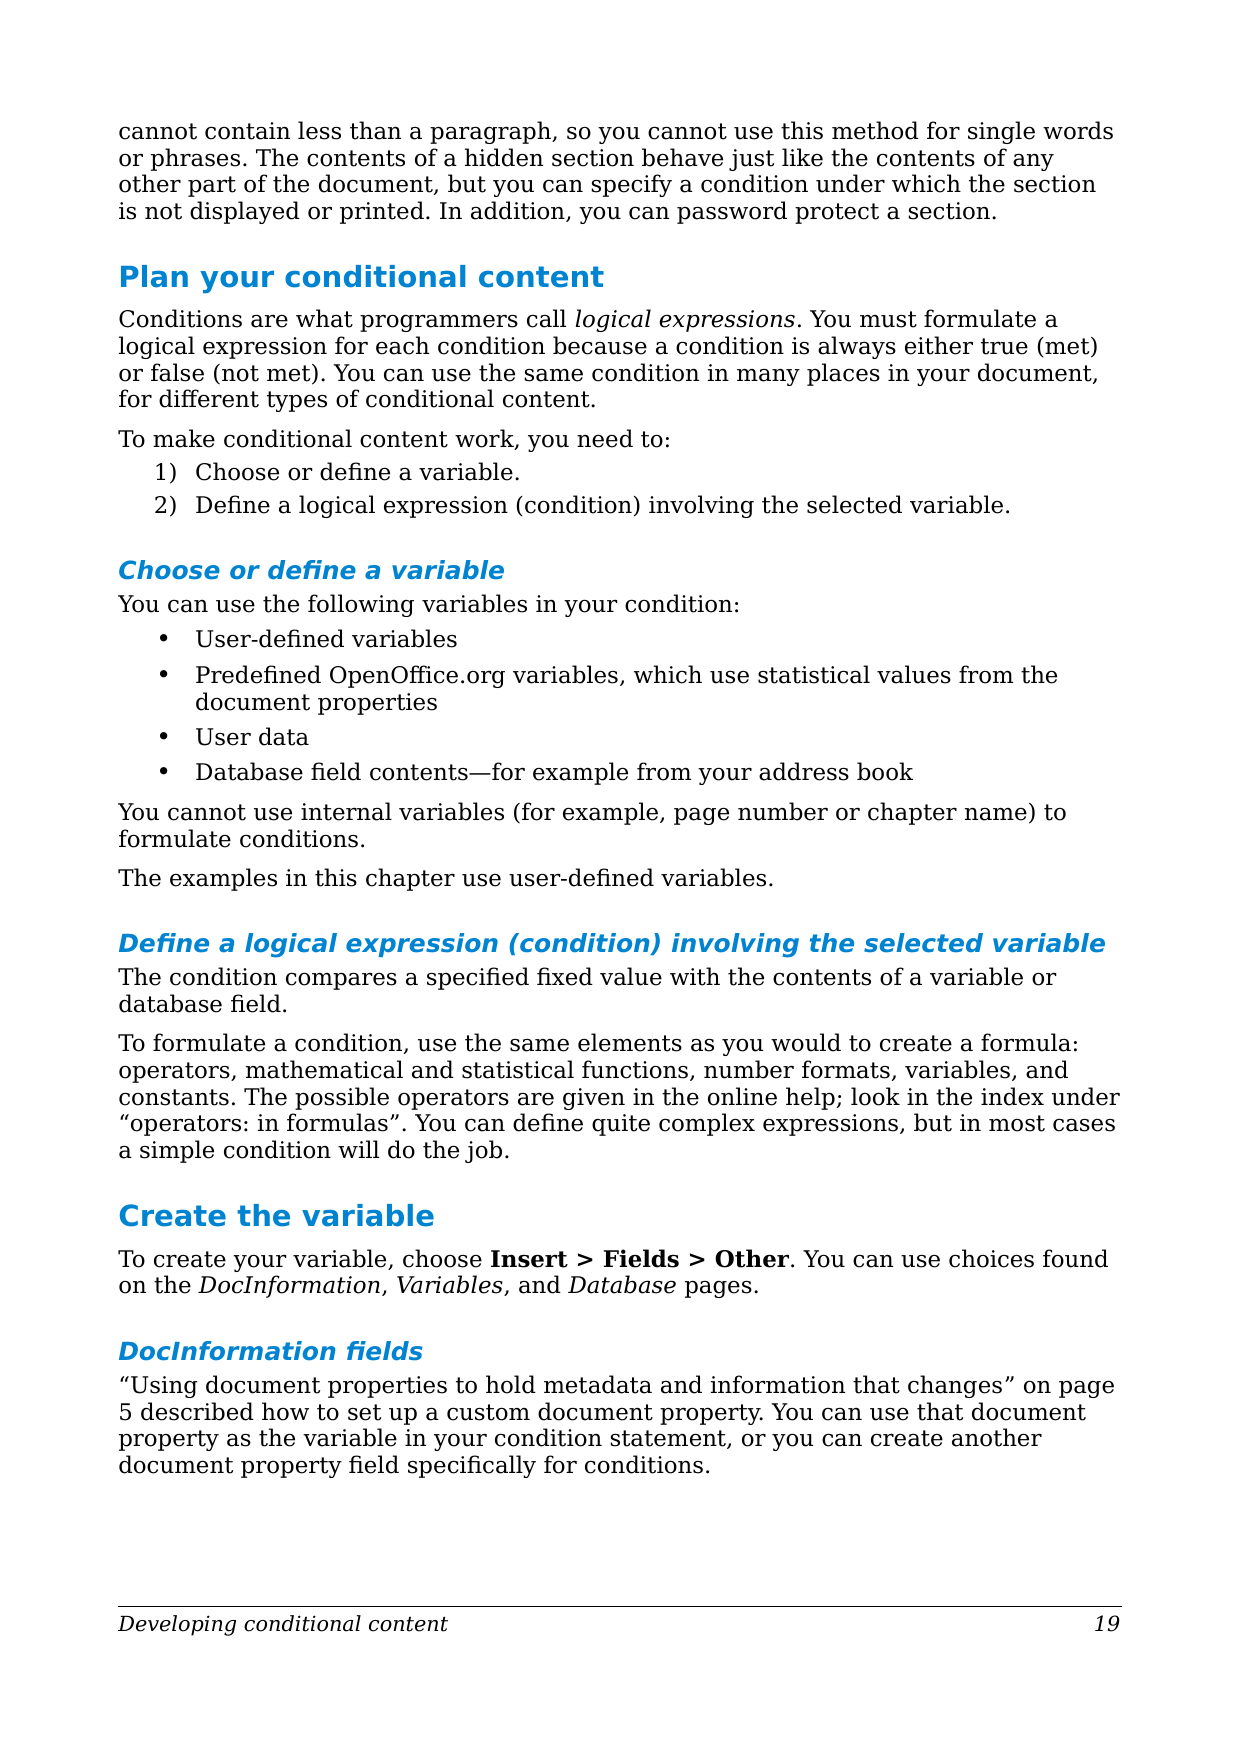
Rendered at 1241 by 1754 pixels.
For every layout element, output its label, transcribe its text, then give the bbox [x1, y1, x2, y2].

text The examples in this chapter use user-defined variables. [118, 865, 1122, 892]
list User-defined variables [156, 624, 1122, 654]
list To make conditional content work, you need to: [118, 426, 1122, 452]
subtitle Plan your conditional content [118, 260, 1122, 294]
subtitle Choose or define a variable [118, 556, 1122, 585]
list Choose or define a variable. [177, 459, 1122, 486]
subtitle Create the variable [118, 1199, 1122, 1233]
text The condition compares a specified fixed value with the contents of a variable or database field. [118, 964, 1122, 1018]
text You cannot use internal variables (for example, page number or chapter name) to formulate conditions. [118, 799, 1122, 852]
list Define a logical expression (condition) involving the selected variable. [177, 492, 1122, 518]
text To create your variable, choose Insert > Fields > Other. You can use choices found on the DocInformation, Variables, and Database pages. [118, 1246, 1122, 1299]
text cannot contain less than a paragraph, so you cannot use this method for single words or phrases. The contents of a hidden section behave just like the contents of any other part of the document, but you can specify a condition under which the section is not displayed or printed. In addition, you can password protect a section. [118, 118, 1122, 225]
subtitle Define a logical expression (condition) involving the selected variable [118, 929, 1122, 958]
list User data [156, 722, 1122, 751]
subtitle DocInformation fields [118, 1337, 1122, 1366]
text To formulate a condition, use the same elements as you would to create a formula: operators, mathematical and statistical functions, number formats, variables, and constants. The possible operators are given in the online help; look in the index under “operators: in formulas”. You can define quite complex expressions, but in most cases a simple condition will do the job. [118, 1030, 1122, 1164]
list Database field contents—for example from your address book [156, 757, 1122, 787]
list Predefined OpenOffice.org variables, which use statistical values from the document properties [156, 660, 1122, 716]
text “Using document properties to hold metadata and information that changes” on page 4 described how to set up a custom document property. You can use that document property as the variable in your condition statement, or you can create another document property field specifically for conditions. [118, 1372, 1122, 1479]
list You can use the following variables in your condition: [118, 591, 1122, 618]
text Conditions are what programmers call logical expressions. You must formulate a logical expression for each condition because a condition is always either true (met) or false (not met). You can use the same condition in many places in your document, for different types of conditional content. [118, 307, 1122, 413]
